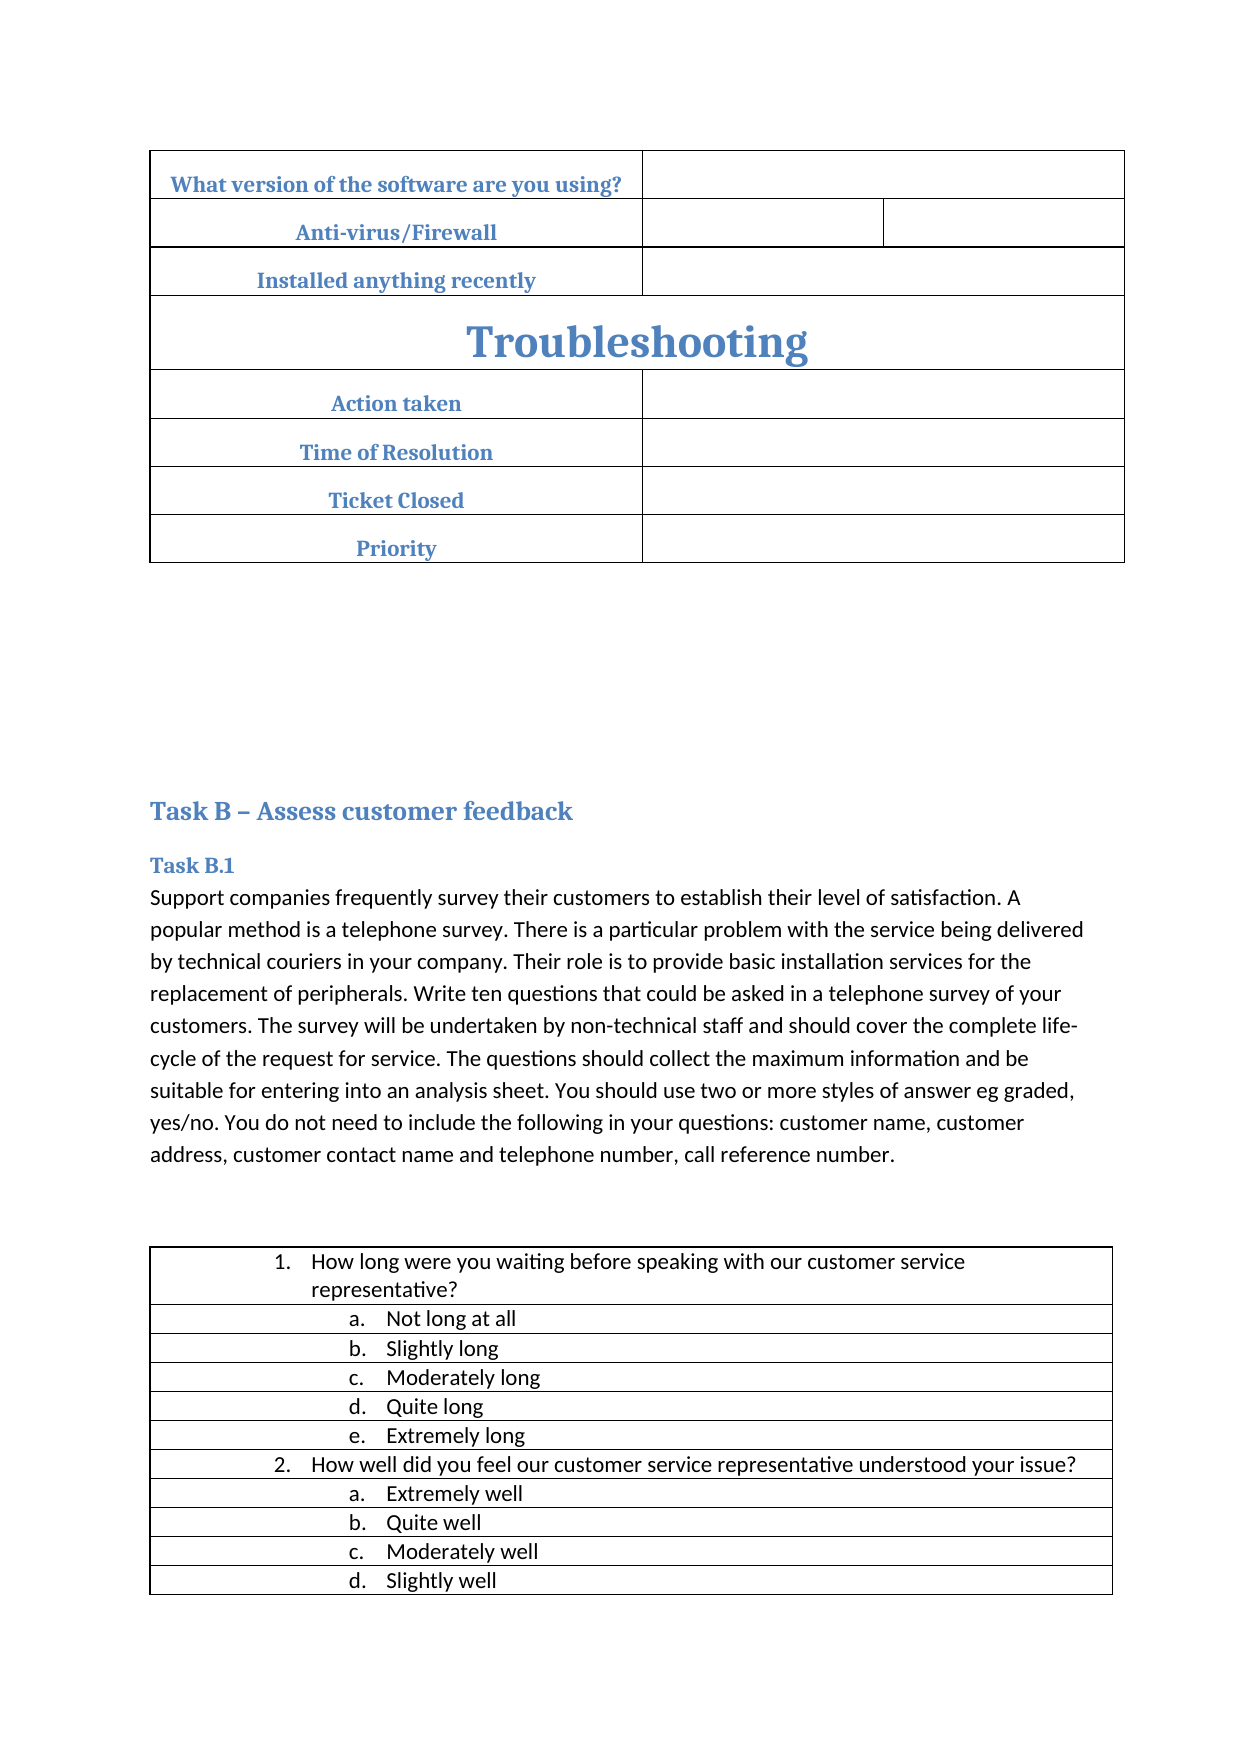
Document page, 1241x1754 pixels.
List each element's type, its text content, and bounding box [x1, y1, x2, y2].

table_cell [643, 515, 1124, 562]
subtitle Task B – Assess customer feedback [150, 796, 1090, 827]
table_cell Troubleshooting [151, 296, 1124, 369]
table_cell [643, 151, 1124, 198]
table_cell [643, 467, 1124, 514]
table_header How long were you waiting before speaking with our customer service representative? [151, 1248, 1112, 1303]
table_cell Not long at all [151, 1305, 1112, 1333]
subtitle Task B.1 [150, 853, 1090, 879]
table_cell [643, 248, 1124, 295]
table_cell Time of Resolution [151, 419, 642, 466]
table_cell Action taken [151, 370, 642, 417]
table_cell Installed anything recently [151, 248, 642, 295]
table_cell Anti-virus/Firewall [151, 199, 642, 246]
table_cell [643, 370, 1124, 417]
table_cell [643, 199, 883, 246]
table_cell Extremely well [151, 1479, 1112, 1507]
table_cell Moderately long [151, 1363, 1112, 1391]
table_cell Ticket Closed [151, 467, 642, 514]
table_cell Quite well [151, 1508, 1112, 1536]
table_cell Slightly long [151, 1334, 1112, 1362]
table_cell [643, 419, 1124, 466]
table_cell Quite long [151, 1392, 1112, 1420]
table_cell [884, 199, 1124, 246]
table_cell Moderately well [151, 1537, 1112, 1565]
text Support companies frequently survey their customers to establish their level of satisfaction. A popular method is a telephone survey. There is a particular problem with the service being delivered by technical couriers in your company. Their role is to provide basic installation services for the replacement of peripherals. Write ten questions that could be asked in a telephone survey of your customers. The survey will be undertaken by non-technical staff and should cover the complete life-cycle of the request for service. The questions should collect the maximum information and be suitable for entering into an analysis sheet. You should use two or more styles of answer eg graded, yes/no. You do not need to include the following in your questions: customer name, customer address, customer contact name and telephone number, call reference number. [150, 883, 1090, 1168]
table_cell Extremely long [151, 1421, 1112, 1449]
table_cell How well did you feel our customer service representative understood your issue? [151, 1450, 1112, 1478]
table_cell What version of the software are you using? [151, 151, 642, 198]
table_cell Slightly well [151, 1566, 1112, 1594]
table_cell Priority [151, 515, 642, 562]
